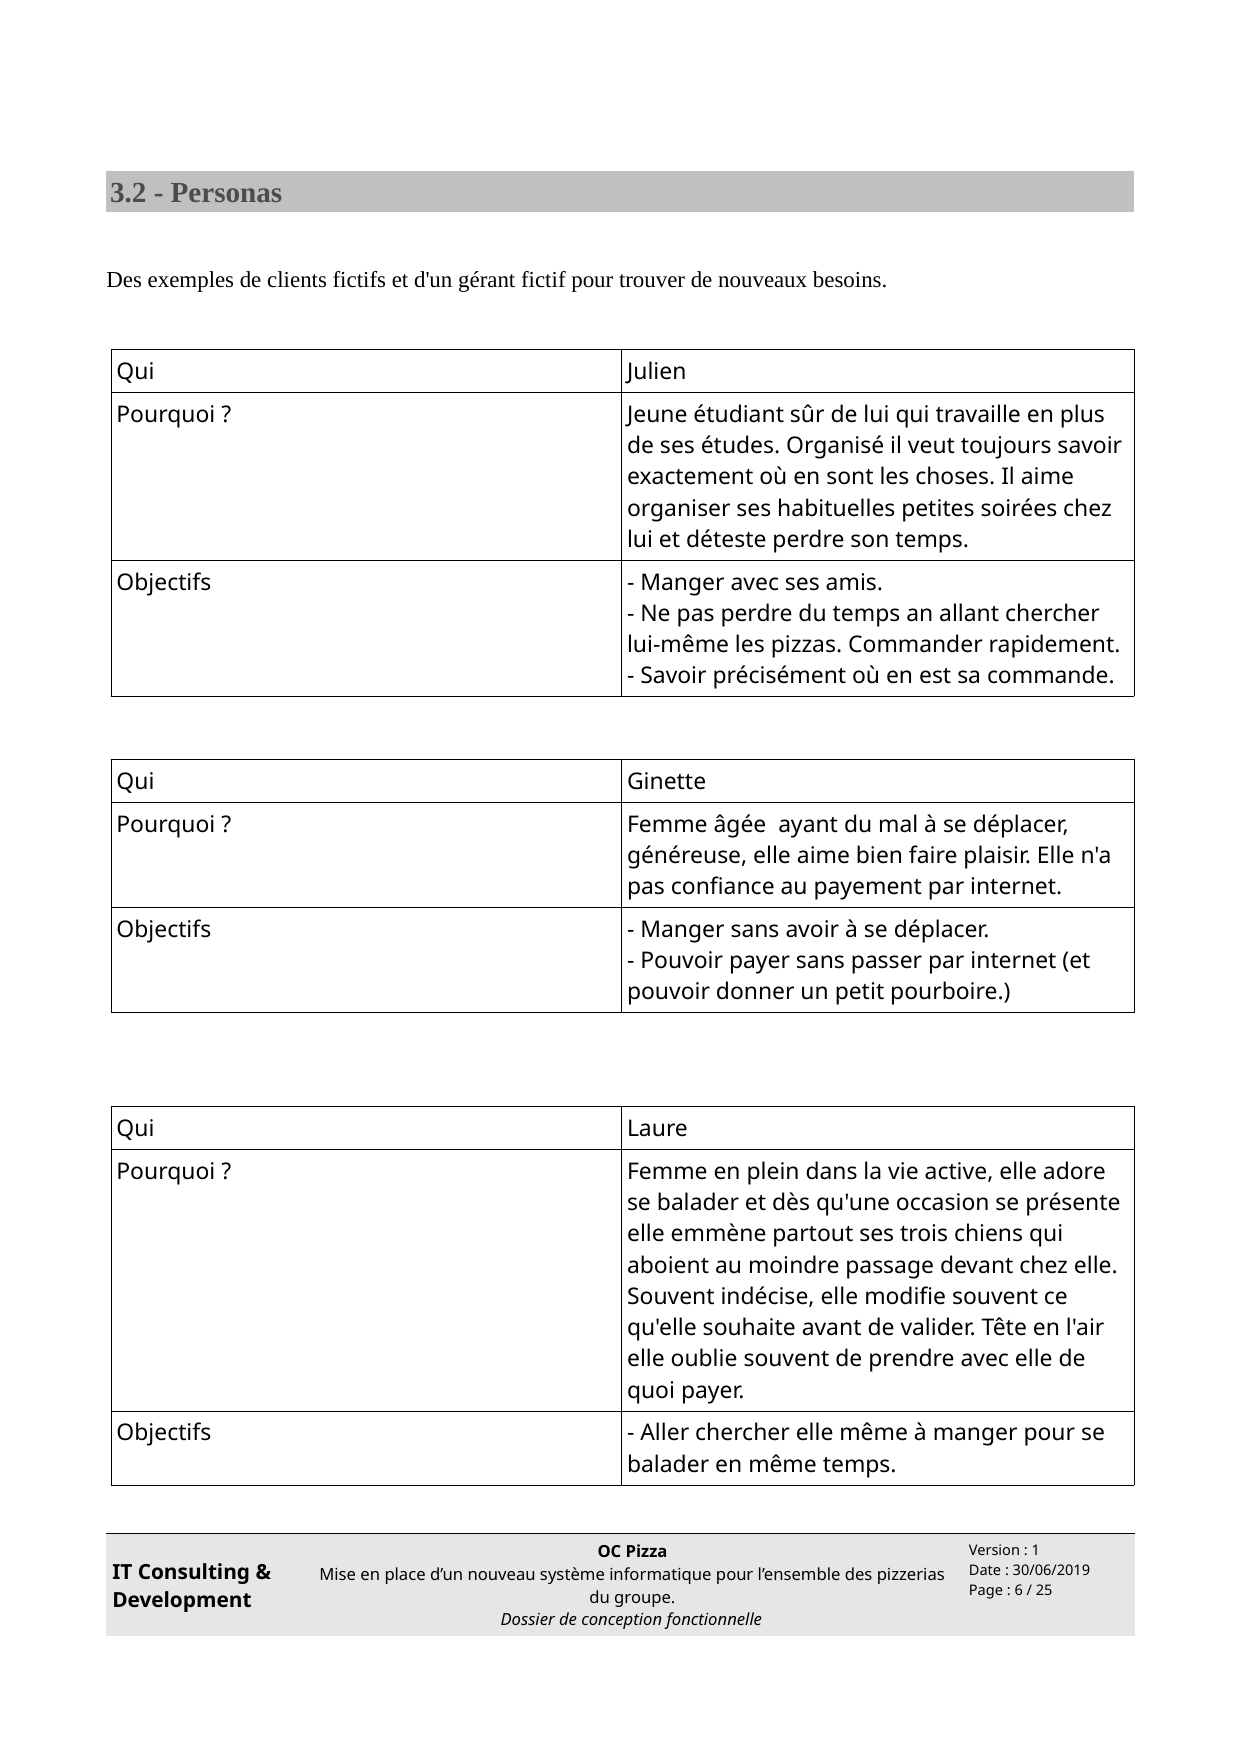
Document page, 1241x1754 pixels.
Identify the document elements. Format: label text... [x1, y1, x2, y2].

table_header Ginette [622, 760, 1134, 802]
table_header Qui [112, 760, 621, 802]
text Des exemples de clients fictifs et d'un gérant fictif pour trouver de nouveaux besoins. [106, 266, 1134, 292]
table_header Qui [112, 350, 621, 392]
table_cell Femme âgée ayant du mal à se déplacer, généreuse, elle aime bien faire plaisir. Elle n'a pas confiance au payement par internet. [622, 803, 1134, 907]
table_header Laure [622, 1107, 1134, 1149]
subtitle Personas [107, 172, 1133, 211]
table_cell Jeune étudiant sûr de lui qui travaille en plus de ses études. Organisé il veut toujours savoir exactement où en sont les choses. Il aime organiser ses habituelles petites soirées chez lui et déteste perdre son temps. [622, 393, 1134, 560]
table_cell Pourquoi ? [112, 1150, 621, 1411]
table_cell Objectifs [112, 561, 621, 696]
table_cell Femme en plein dans la vie active, elle adore se balader et dès qu'une occasion se présente elle emmène partout ses trois chiens qui aboient au moindre passage devant chez elle. Souvent indécise, elle modifie souvent ce qu'elle souhaite avant de valider. Tête en l'air elle oublie souvent de prendre avec elle de quoi payer. [622, 1150, 1134, 1411]
table_header Julien [622, 350, 1134, 392]
table_cell Objectifs [112, 1412, 621, 1484]
table_header Qui [112, 1107, 621, 1149]
table_cell - Aller chercher elle même à manger pour se balader en même temps. [622, 1412, 1134, 1484]
table_cell Objectifs [112, 908, 621, 1012]
table_cell - Manger avec ses amis. - Ne pas perdre du temps an allant chercher lui-même les pizzas. Commander rapidement. - Savoir précisément où en est sa commande. [622, 561, 1134, 696]
table_cell Pourquoi ? [112, 393, 621, 560]
table_cell - Manger sans avoir à se déplacer. - Pouvoir payer sans passer par internet (et pouvoir donner un petit pourboire.) [622, 908, 1134, 1012]
table_cell Pourquoi ? [112, 803, 621, 907]
